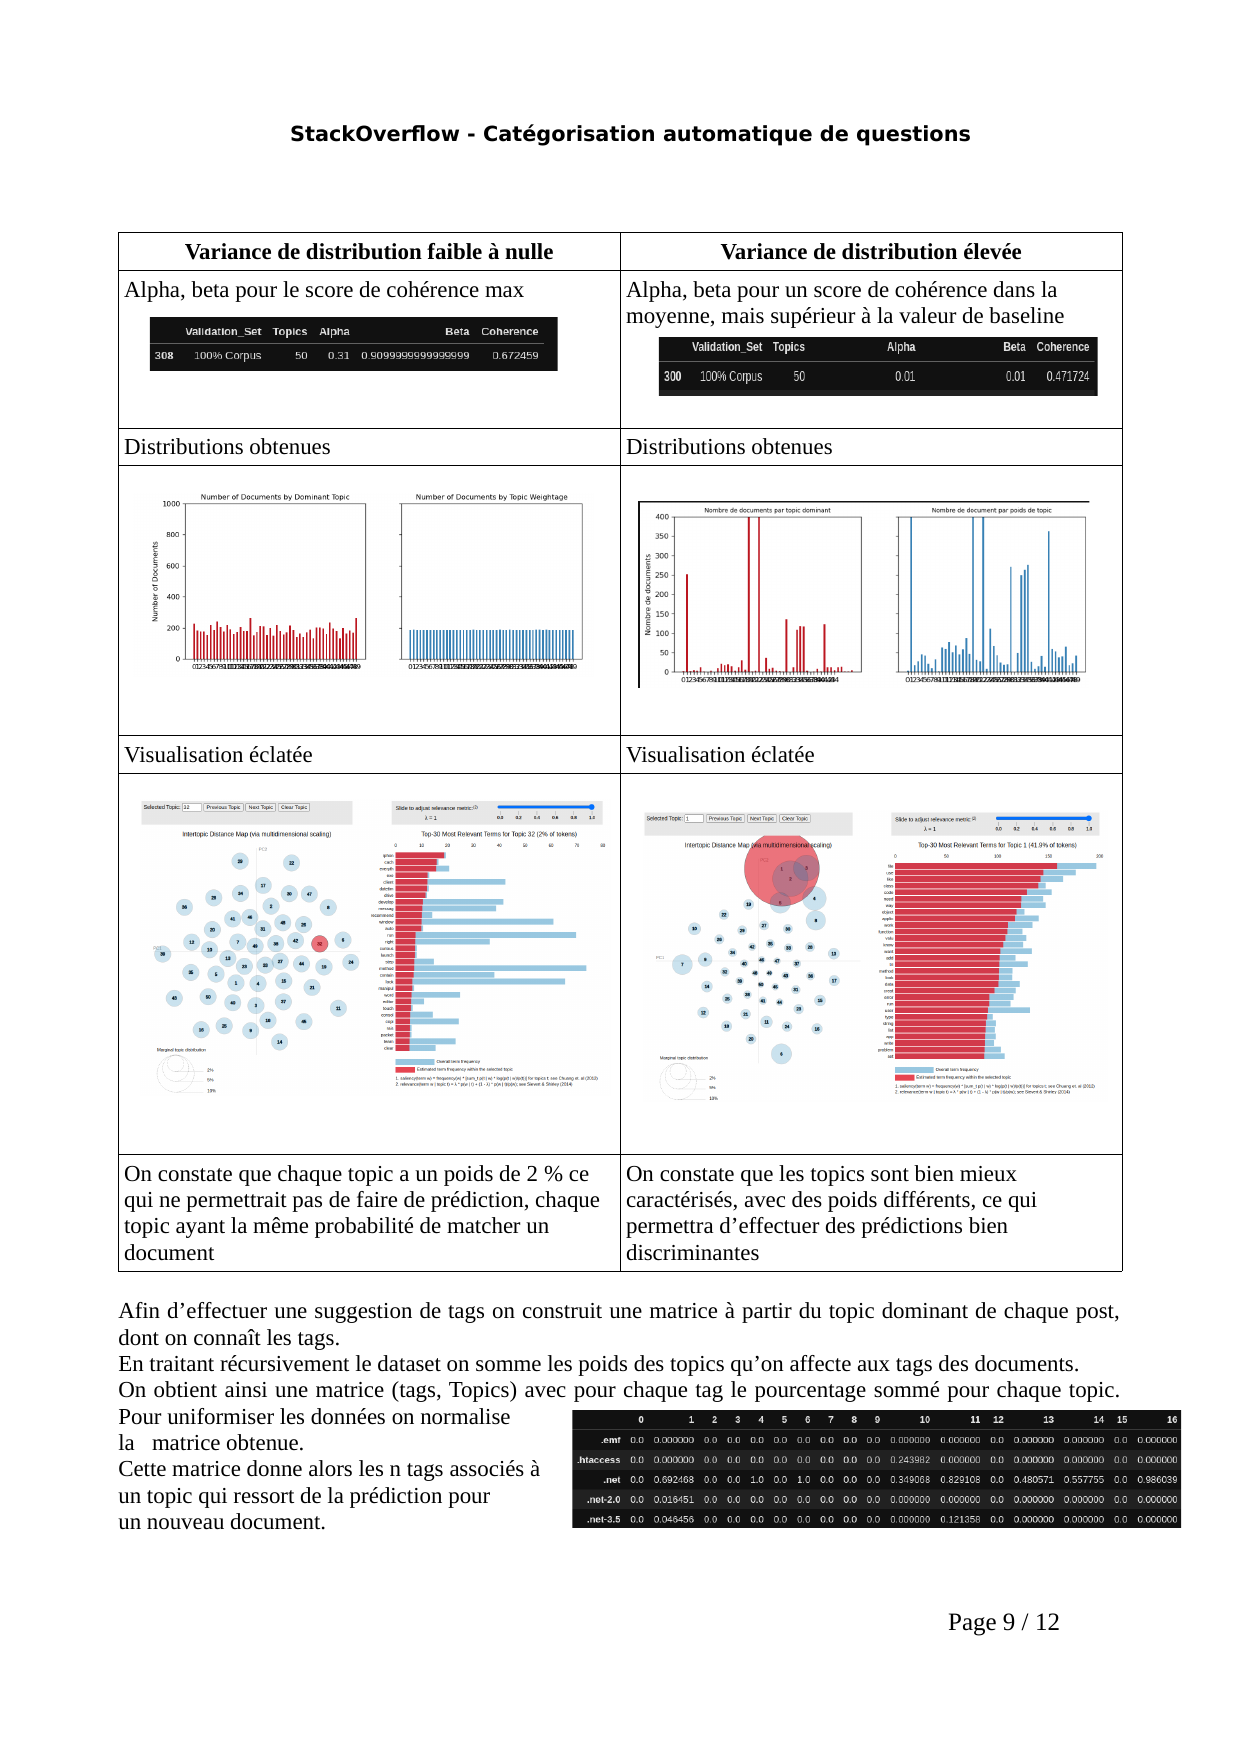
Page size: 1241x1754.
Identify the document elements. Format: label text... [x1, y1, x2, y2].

table_cell [119, 466, 620, 735]
picture [132, 493, 594, 677]
table_cell On constate que chaque topic a un poids de 2 % ce qui ne permettrait pas de faire de prédiction, chaque topic ayant la même probabilité de matcher un document [119, 1155, 620, 1271]
table_cell Alpha, beta pour un score de cohérence dans la moyenne, mais supérieur à la valeur de baseline [621, 271, 1122, 427]
table_header Variance de distribution faible à nulle [119, 233, 620, 270]
text un nouveau document. [118, 1508, 1122, 1534]
picture [139, 799, 611, 1096]
text la matrice obtenue. [118, 1429, 572, 1456]
text Afin d’effectuer une suggestion de tags on construit une matrice à partir du topic dominant de chaque post, dont on connaît les tags. [118, 1297, 1122, 1350]
table_cell Alpha, beta pour le score de cohérence max [119, 271, 620, 427]
table_header Variance de distribution élevée [621, 233, 1122, 270]
table_cell Distributions obtenues [621, 429, 1122, 465]
picture [638, 501, 1090, 688]
picture [572, 1410, 1182, 1528]
text Cette matrice donne alors les n tags associés à [118, 1456, 572, 1482]
table_cell [621, 774, 1122, 1154]
table_cell Visualisation éclatée [621, 736, 1122, 773]
table_cell Distributions obtenues [119, 429, 620, 465]
text On obtient ainsi une matrice (tags, Topics) avec pour chaque tag le pourcentage sommé pour chaque topic. Pour uniformiser les données on normalise [118, 1376, 1122, 1429]
table_cell On constate que les topics sont bien mieux caractérisés, avec des poids différents, ce qui permettra d’effectuer des prédictions bien discriminantes [621, 1155, 1122, 1271]
picture [149, 317, 558, 371]
picture [658, 337, 1098, 396]
text un topic qui ressort de la prédiction pour [118, 1482, 572, 1508]
table_cell Visualisation éclatée [119, 736, 620, 773]
picture [642, 810, 1108, 1102]
text En traitant récursivement le dataset on somme les poids des topics qu’on affecte aux tags des documents. [118, 1350, 1122, 1376]
table_cell [119, 774, 620, 1154]
table_cell [621, 466, 1122, 735]
